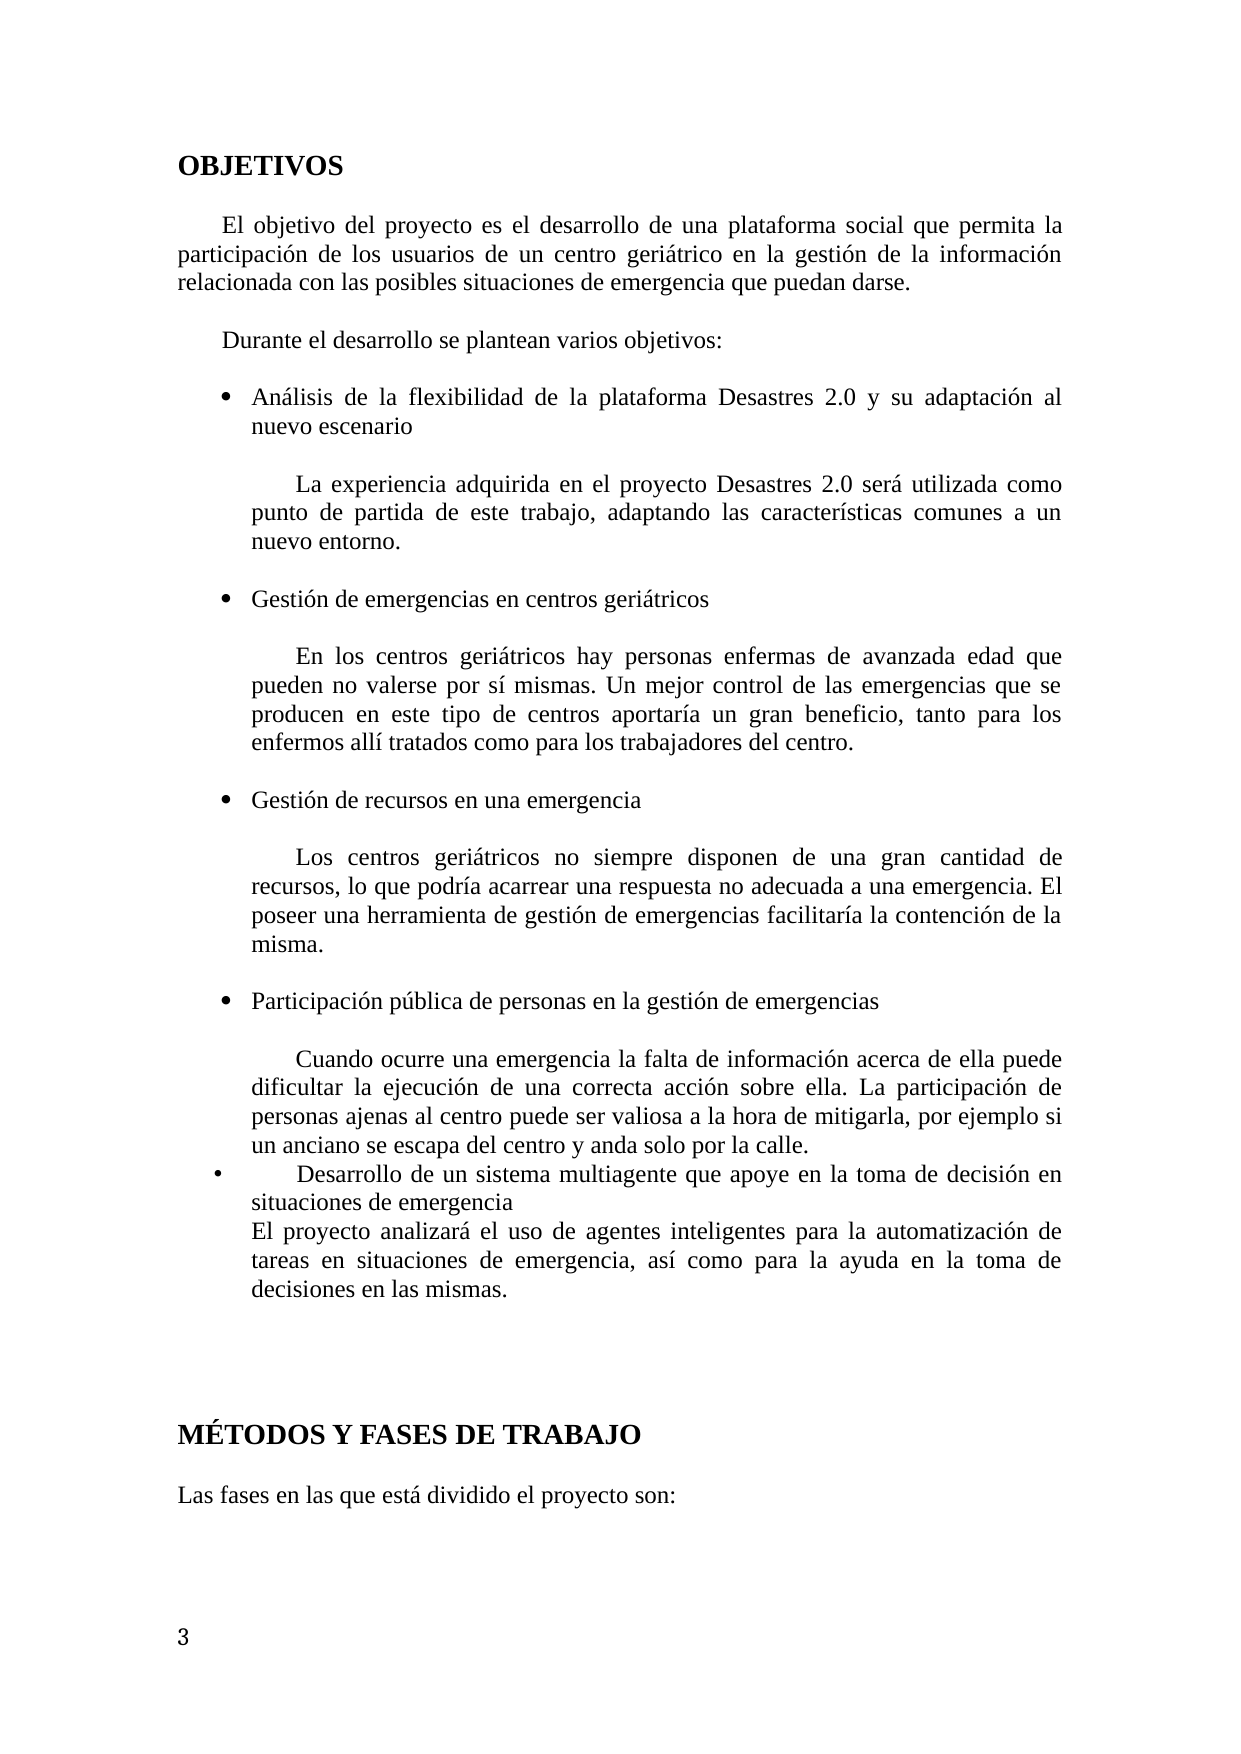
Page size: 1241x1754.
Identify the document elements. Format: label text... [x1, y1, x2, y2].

list Participación pública de personas en la gestión de emergencias [222, 986, 1063, 1015]
text Los centros geriátricos no siempre disponen de una gran cantidad de recursos, lo que podría acarrear una respuesta no adecuada a una emergencia. El poseer una herramienta de gestión de emergencias facilitaría la contención de la misma. [251, 842, 1063, 957]
text La experiencia adquirida en el proyecto Desastres 2.0 será utilizada como punto de partida de este trabajo, adaptando las características comunes a un nuevo entorno. [251, 469, 1063, 555]
text OBJETIVOS [177, 148, 1063, 181]
text Durante el desarrollo se plantean varios objetivos: [177, 325, 1063, 354]
text Las fases en las que está dividido el proyecto son: [177, 1480, 1063, 1508]
text El objetivo del proyecto es el desarrollo de una plataforma social que permita la participación de los usuarios de un centro geriátrico en la gestión de la información relacionada con las posibles situaciones de emergencia que puedan darse. [177, 210, 1063, 296]
text En los centros geriátricos hay personas enfermas de avanzada edad que pueden no valerse por sí mismas. Un mejor control de las emergencias que se producen en este tipo de centros aportaría un gran beneficio, tanto para los enfermos allí tratados como para los trabajadores del centro. [251, 641, 1063, 756]
text MÉTODOS Y FASES DE TRABAJO [177, 1417, 1063, 1451]
list Gestión de emergencias en centros geriátricos [222, 584, 1063, 612]
text Cuando ocurre una emergencia la falta de información acerca de ella puede dificultar la ejecución de una correcta acción sobre ella. La participación de personas ajenas al centro puede ser valiosa a la hora de mitigarla, por ejemplo si un anciano se escapa del centro y anda solo por la calle. [251, 1044, 1063, 1159]
list El proyecto analizará el uso de agentes inteligentes para la automatización de tareas en situaciones de emergencia, así como para la ayuda en la toma de decisiones en las mismas. [213, 1216, 1063, 1302]
list Gestión de recursos en una emergencia [222, 785, 1063, 814]
list Análisis de la flexibilidad de la plataforma Desastres 2.0 y su adaptación al nuevo escenario [222, 382, 1063, 440]
list Desarrollo de un sistema multiagente que apoye en la toma de decisión en situaciones de emergencia [213, 1159, 1063, 1216]
